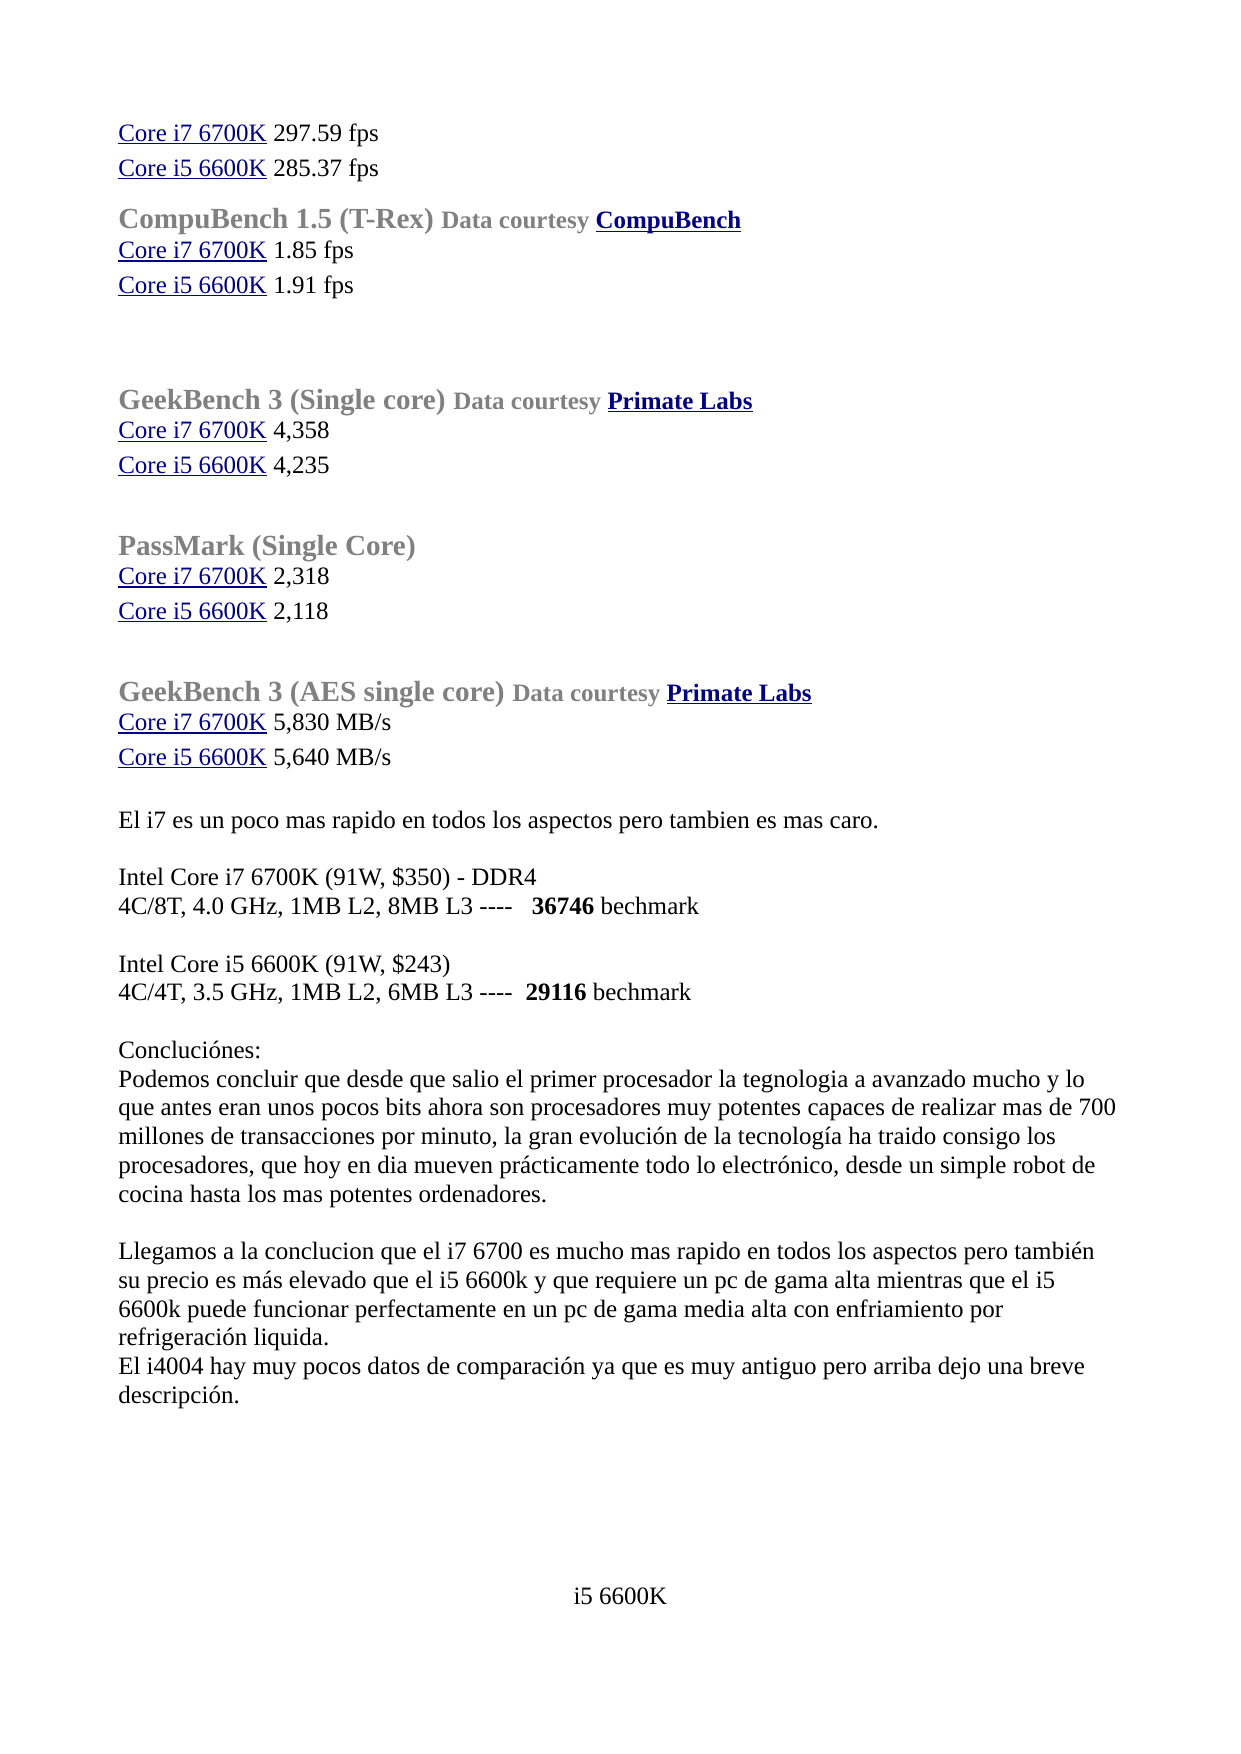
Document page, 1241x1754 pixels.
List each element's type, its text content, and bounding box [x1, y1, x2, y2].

text Core i5 6600K 285.37 fps [118, 153, 1122, 181]
subtitle CompuBench 1.5 (T-Rex) Data courtesy CompuBench [118, 202, 1122, 235]
text Core i7 6700K 1.85 fps [118, 235, 1122, 264]
text Podemos concluir que desde que salio el primer procesador la tegnologia a avanzado mucho y lo que antes eran unos pocos bits ahora son procesadores muy potentes capaces de realizar mas de 700 millones de transacciones por minuto, la gran evolución de la tecnología ha traido consigo los procesadores, que hoy en dia mueven prácticamente todo lo electrónico, desde un simple robot de cocina hasta los mas potentes ordenadores. [118, 1064, 1122, 1207]
text Core i7 6700K 297.59 fps [118, 118, 1122, 147]
subtitle GeekBench 3 (Single core) Data courtesy Primate Labs [118, 382, 1122, 416]
text El i4004 hay muy pocos datos de comparación ya que es muy antiguo pero arriba dejo una breve descripción. [118, 1351, 1122, 1409]
text Core i5 6600K 5,640 MB/s [118, 742, 1122, 770]
subtitle GeekBench 3 (AES single core) Data courtesy Primate Labs [118, 674, 1122, 707]
text Core i5 6600K 2,118 [118, 596, 1122, 624]
text Core i7 6700K 2,318 [118, 561, 1122, 590]
text El i7 es un poco mas rapido en todos los aspectos pero tambien es mas caro. [118, 805, 1122, 834]
text Intel Core i7 6700K (91W, $350) - DDR4 4C/8T, 4.0 GHz, 1MB L2, 8MB L3 ---- 36746 bechmark [118, 862, 1122, 920]
text Core i7 6700K 4,358 [118, 416, 1122, 444]
subtitle PassMark (Single Core) [118, 528, 1122, 561]
text Core i5 6600K 1.91 fps [118, 270, 1122, 298]
text Core i5 6600K 4,235 [118, 450, 1122, 479]
text Concluciónes: [118, 1035, 1122, 1064]
text Intel Core i5 6600K (91W, $243) 4C/4T, 3.5 GHz, 1MB L2, 6MB L3 ---- 29116 bechmark [118, 949, 1122, 1006]
text i5 6600K [118, 1581, 1122, 1610]
text Core i7 6700K 5,830 MB/s [118, 707, 1122, 736]
text Llegamos a la conclucion que el i7 6700 es mucho mas rapido en todos los aspectos pero también su precio es más elevado que el i5 6600k y que requiere un pc de gama alta mientras que el i5 6600k puede funcionar perfectamente en un pc de gama media alta con enfriamiento por refrigeración liquida. [118, 1236, 1122, 1351]
